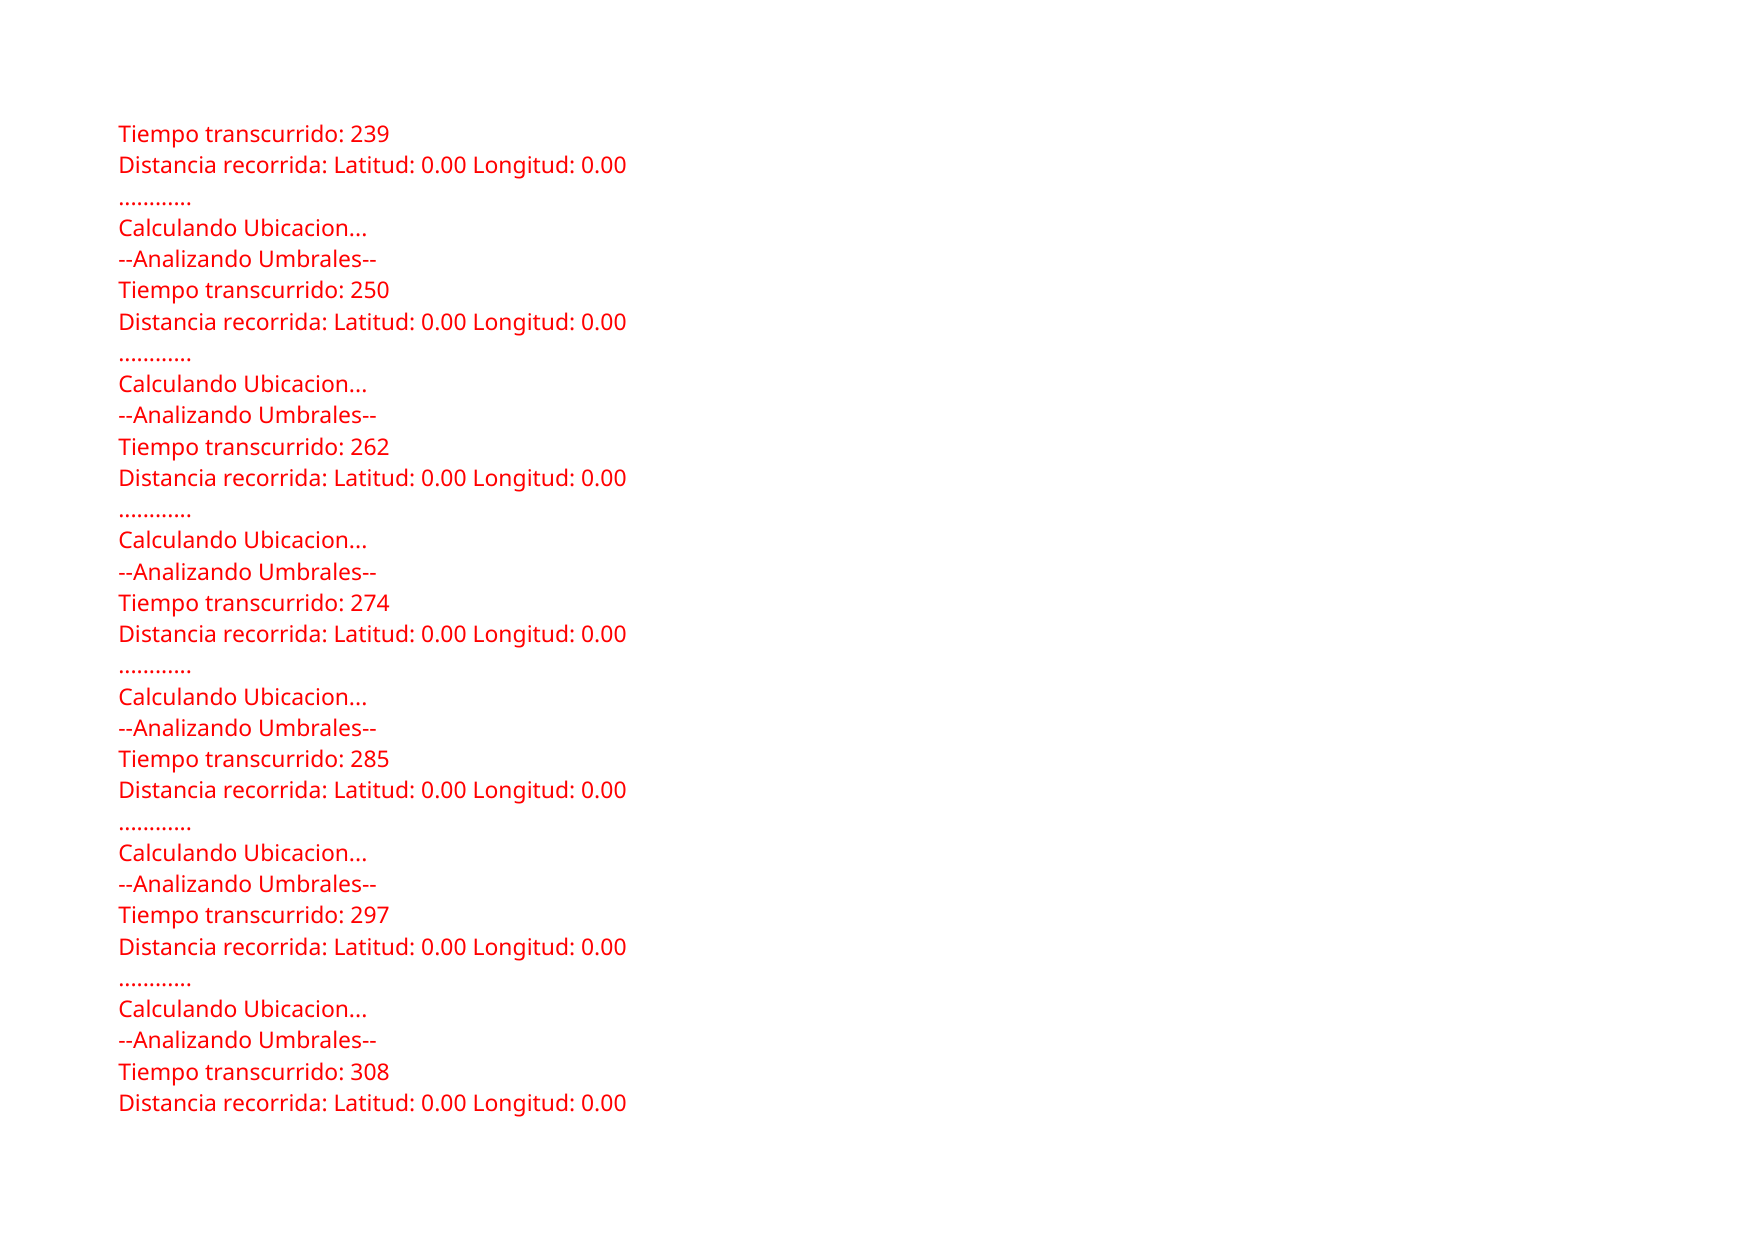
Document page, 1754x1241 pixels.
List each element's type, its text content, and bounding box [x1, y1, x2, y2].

text Tiempo transcurrido: 262 [118, 431, 1636, 462]
text --Analizando Umbrales-- [118, 556, 1636, 587]
text Distancia recorrida: Latitud: 0.00 Longitud: 0.00 [118, 774, 1636, 806]
text Tiempo transcurrido: 285 [118, 743, 1636, 774]
text ............ [118, 181, 1636, 212]
text Distancia recorrida: Latitud: 0.00 Longitud: 0.00 [118, 306, 1636, 337]
text Distancia recorrida: Latitud: 0.00 Longitud: 0.00 [118, 618, 1636, 649]
text ............ [118, 337, 1636, 368]
text Calculando Ubicacion... [118, 993, 1636, 1024]
text ............ [118, 649, 1636, 681]
text ............ [118, 962, 1636, 993]
text Distancia recorrida: Latitud: 0.00 Longitud: 0.00 [118, 462, 1636, 493]
text Tiempo transcurrido: 308 [118, 1056, 1636, 1087]
text Distancia recorrida: Latitud: 0.00 Longitud: 0.00 [118, 149, 1636, 181]
text Tiempo transcurrido: 239 [118, 118, 1636, 149]
text --Analizando Umbrales-- [118, 1024, 1636, 1056]
text --Analizando Umbrales-- [118, 243, 1636, 274]
text Calculando Ubicacion... [118, 368, 1636, 399]
text Tiempo transcurrido: 274 [118, 587, 1636, 618]
text Tiempo transcurrido: 297 [118, 899, 1636, 931]
text --Analizando Umbrales-- [118, 868, 1636, 899]
text Tiempo transcurrido: 250 [118, 274, 1636, 306]
text Calculando Ubicacion... [118, 837, 1636, 868]
text --Analizando Umbrales-- [118, 399, 1636, 431]
text ............ [118, 493, 1636, 524]
text Calculando Ubicacion... [118, 681, 1636, 712]
text Distancia recorrida: Latitud: 0.00 Longitud: 0.00 [118, 1087, 1636, 1118]
text ............ [118, 806, 1636, 837]
text --Analizando Umbrales-- [118, 712, 1636, 743]
text Calculando Ubicacion... [118, 212, 1636, 243]
text Calculando Ubicacion... [118, 524, 1636, 556]
text Distancia recorrida: Latitud: 0.00 Longitud: 0.00 [118, 931, 1636, 962]
